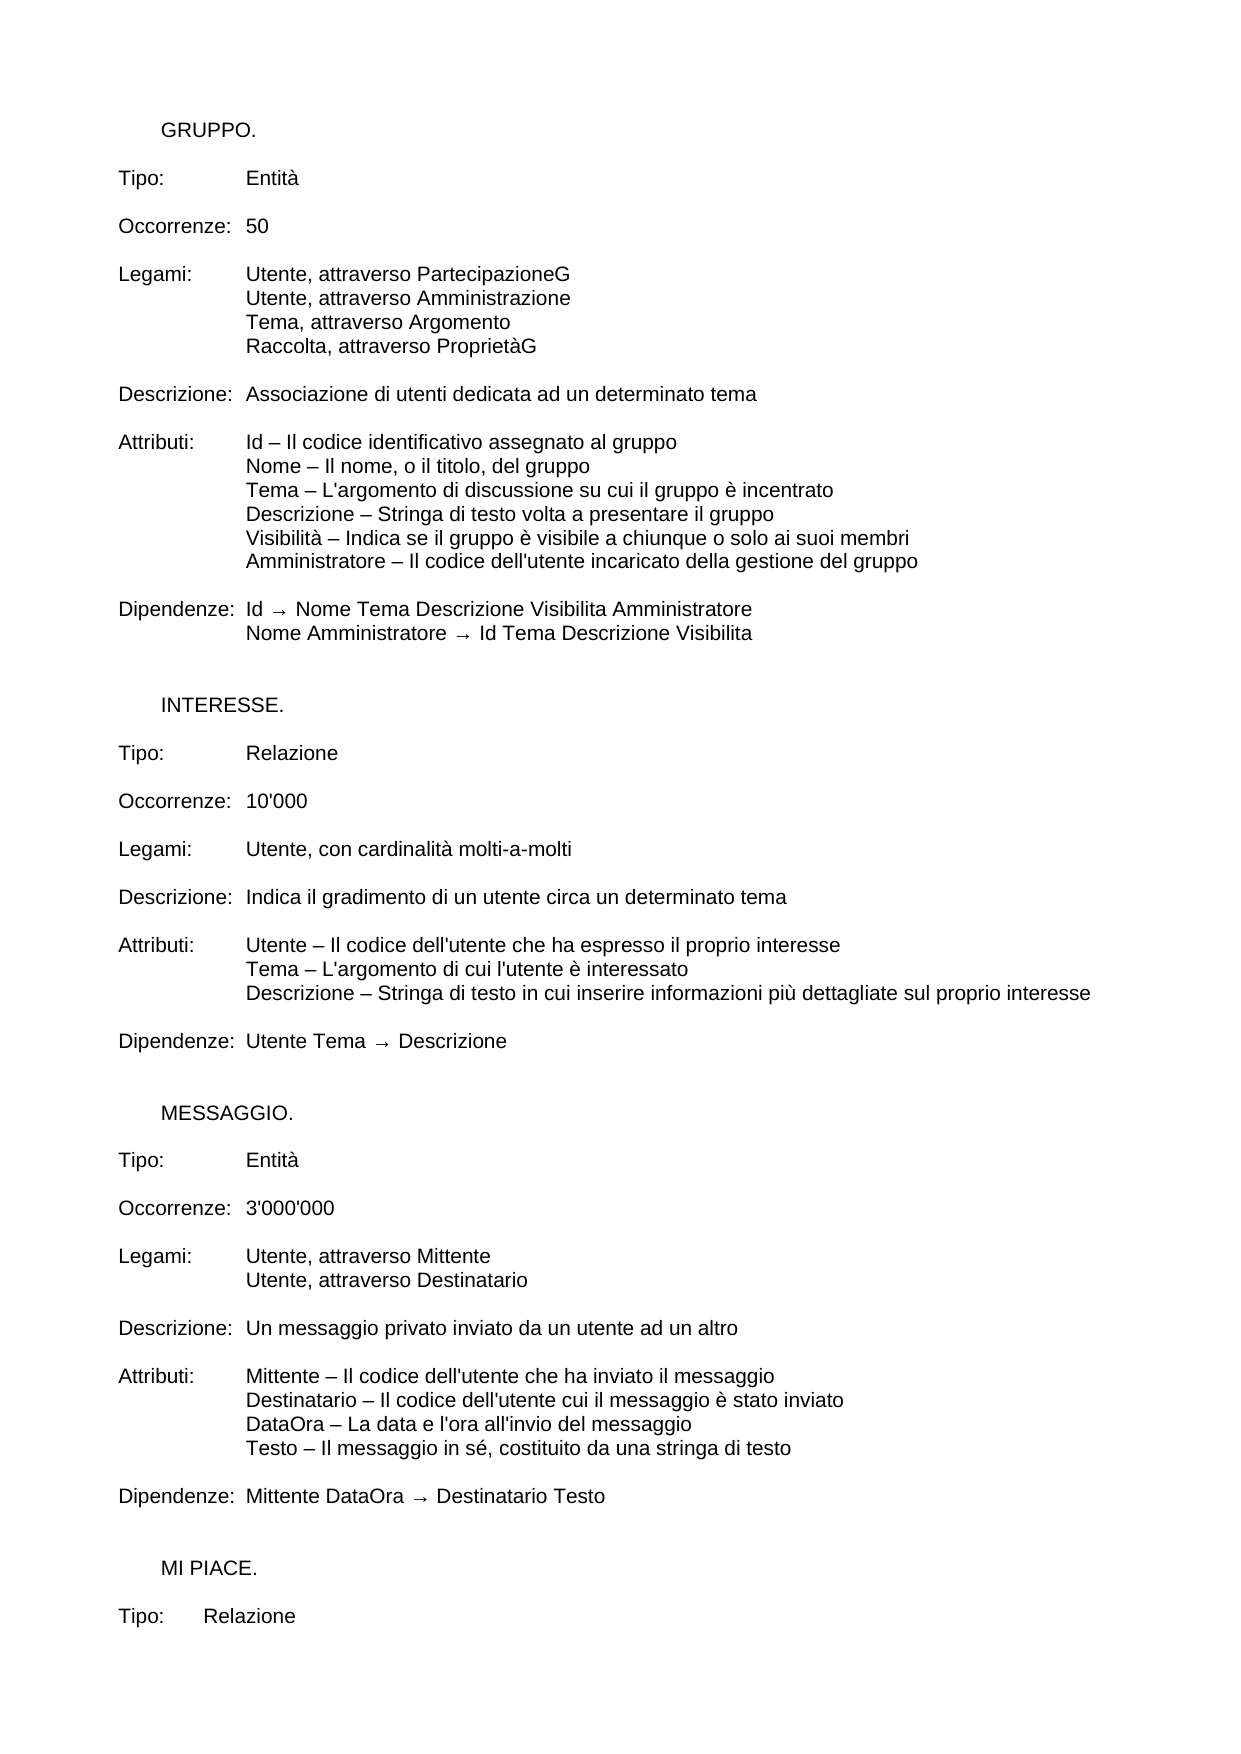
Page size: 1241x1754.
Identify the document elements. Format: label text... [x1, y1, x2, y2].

text Tipo: Relazione [118, 1603, 1122, 1627]
text Attributi: Mittente – Il codice dell'utente che ha inviato il messaggio [118, 1364, 1122, 1388]
text Legami: Utente, attraverso PartecipazioneG [118, 262, 1122, 286]
text Attributi: Id – Il codice identificativo assegnato al gruppo [118, 429, 1122, 453]
text Descrizione: Un messaggio privato inviato da un utente ad un altro [118, 1316, 1122, 1340]
text Dipendenze: Id → Nome Tema Descrizione Visibilita Amministratore [118, 597, 1122, 621]
text Legami: Utente, con cardinalità molti-a-molti [118, 837, 1122, 861]
text Visibilità – Indica se il gruppo è visibile a chiunque o solo ai suoi membri [118, 525, 1122, 549]
text Amministratore – Il codice dell'utente incaricato della gestione del gruppo [118, 549, 1122, 573]
text Raccolta, attraverso ProprietàG [118, 334, 1122, 358]
text Descrizione: Associazione di utenti dedicata ad un determinato tema [118, 382, 1122, 406]
text Dipendenze: Mittente DataOra → Destinatario Testo [118, 1484, 1122, 1508]
text MI PIACE. [118, 1556, 1122, 1579]
text Utente, attraverso Amministrazione [118, 286, 1122, 310]
text Nome – Il nome, o il titolo, del gruppo [118, 453, 1122, 477]
text Descrizione: Indica il gradimento di un utente circa un determinato tema [118, 885, 1122, 909]
text Occorrenze: 3'000'000 [118, 1196, 1122, 1220]
text Nome Amministratore → Id Tema Descrizione Visibilita [118, 621, 1122, 645]
text GRUPPO. [118, 118, 1122, 142]
text Legami: Utente, attraverso Mittente [118, 1244, 1122, 1268]
text DataOra – La data e l'ora all'invio del messaggio [118, 1412, 1122, 1436]
text Testo – Il messaggio in sé, costituito da una stringa di testo [118, 1436, 1122, 1460]
text Tema – L'argomento di cui l'utente è interessato [118, 957, 1122, 981]
text Tema – L'argomento di discussione su cui il gruppo è incentrato [118, 477, 1122, 501]
text Descrizione – Stringa di testo volta a presentare il gruppo [118, 501, 1122, 525]
text MESSAGGIO. [118, 1100, 1122, 1124]
text Occorrenze: 10'000 [118, 789, 1122, 813]
text Utente, attraverso Destinatario [118, 1268, 1122, 1292]
text Occorrenze: 50 [118, 214, 1122, 238]
text Tema, attraverso Argomento [118, 310, 1122, 334]
text Descrizione – Stringa di testo in cui inserire informazioni più dettagliate sul proprio interesse [118, 981, 1122, 1004]
text Tipo: Entità [118, 1148, 1122, 1172]
text Tipo: Entità [118, 166, 1122, 190]
text Tipo: Relazione [118, 741, 1122, 765]
text INTERESSE. [118, 693, 1122, 717]
text Destinatario – Il codice dell'utente cui il messaggio è stato inviato [118, 1388, 1122, 1412]
text Dipendenze: Utente Tema → Descrizione [118, 1028, 1122, 1052]
text Attributi: Utente – Il codice dell'utente che ha espresso il proprio interesse [118, 933, 1122, 957]
